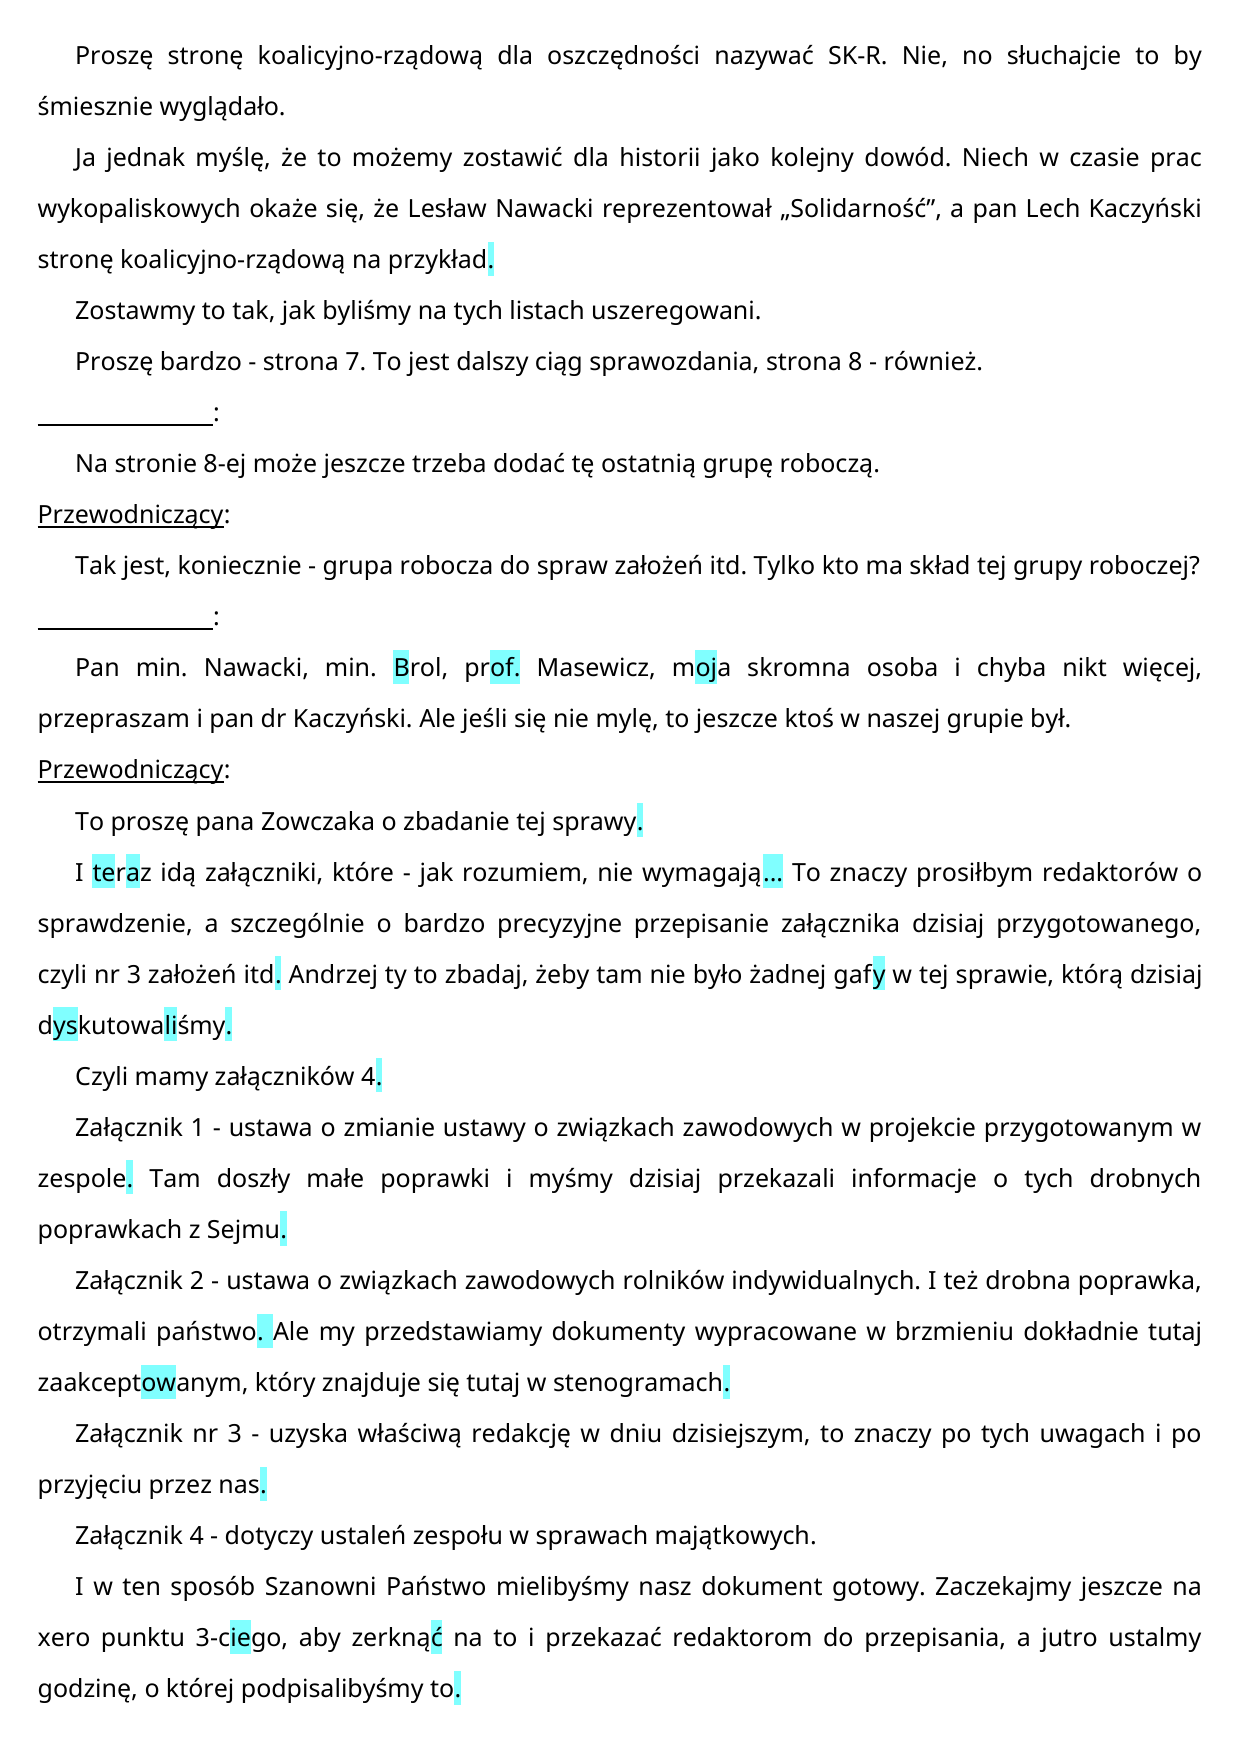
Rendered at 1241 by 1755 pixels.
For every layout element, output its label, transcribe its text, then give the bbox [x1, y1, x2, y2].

text Przewodniczący: [37, 752, 1203, 786]
text Załącznik nr 3 - uzyska właściwą redakcję w dniu dzisiejszym, to znaczy po tych uwagach i po przyjęciu przez nas. [37, 1416, 1203, 1501]
text : [37, 395, 1203, 429]
text Załącznik 4 - dotyczy ustaleń zespołu w sprawach majątkowych. [37, 1518, 1203, 1552]
text I teraz idą załączniki, które - jak rozumiem, nie wymagają... To znaczy prosiłbym redaktorów o sprawdzenie, a szczególnie o bardzo precyzyjne przepisanie załącznika dzisiaj przygotowanego, czyli nr 3 założeń itd. Andrzej ty to zbadaj, żeby tam nie było żadnej gafy w tej sprawie, którą dzisiaj dyskutowaliśmy. [37, 854, 1203, 1041]
text Załącznik 1 - ustawa o zmianie ustawy o związkach zawodowych w projekcie przygotowanym w zespole. Tam doszły małe poprawki i myśmy dzisiaj przekazali informacje o tych drobnych poprawkach z Sejmu. [37, 1109, 1203, 1246]
text Proszę bardzo - strona 7. To jest dalszy ciąg sprawozdania, strona 8 - również. [37, 344, 1203, 378]
text : [37, 599, 1203, 633]
text I w ten sposób Szanowni Państwo mielibyśmy nasz dokument gotowy. Zaczekajmy jeszcze na xero punktu 3-ciego, aby zerknąć na to i przekazać redaktorom do przepisania, a jutro ustalmy godzinę, o której podpisalibyśmy to. [37, 1569, 1203, 1705]
text Czyli mamy załączników 4. [37, 1058, 1203, 1092]
text Tak jest, koniecznie - grupa robocza do spraw założeń itd. Tylko kto ma skład tej grupy roboczej? [37, 548, 1203, 582]
text Pan min. Nawacki, min. Brol, prof. Masewicz, moja skromna osoba i chyba nikt więcej, przepraszam i pan dr Kaczyński. Ale jeśli się nie mylę, to jeszcze ktoś w naszej grupie był. [37, 650, 1203, 735]
text Zostawmy to tak, jak byliśmy na tych listach uszeregowani. [37, 293, 1203, 327]
text Przewodniczący: [37, 497, 1203, 531]
text Na stronie 8-ej może jeszcze trzeba dodać tę ostatnią grupę roboczą. [37, 446, 1203, 480]
text To proszę pana Zowczaka o zbadanie tej sprawy. [37, 803, 1203, 837]
text Załącznik 2 - ustawa o związkach zawodowych rolników indywidualnych. I też drobna poprawka, otrzymali państwo. Ale my przedstawiamy dokumenty wypracowane w brzmieniu dokładnie tutaj zaakceptowanym, który znajduje się tutaj w stenogramach. [37, 1262, 1203, 1399]
text Ja jednak myślę, że to możemy zostawić dla historii jako kolejny dowód. Niech w czasie prac wykopaliskowych okaże się, że Lesław Nawacki reprezentował „Solidarność”, a pan Lech Kaczyński stronę koalicyjno-rządową na przykład. [37, 139, 1203, 276]
text Proszę stronę koalicyjno-rządową dla oszczędności nazywać SK-R. Nie, no słuchajcie to by śmiesznie wyglądało. [37, 37, 1203, 123]
